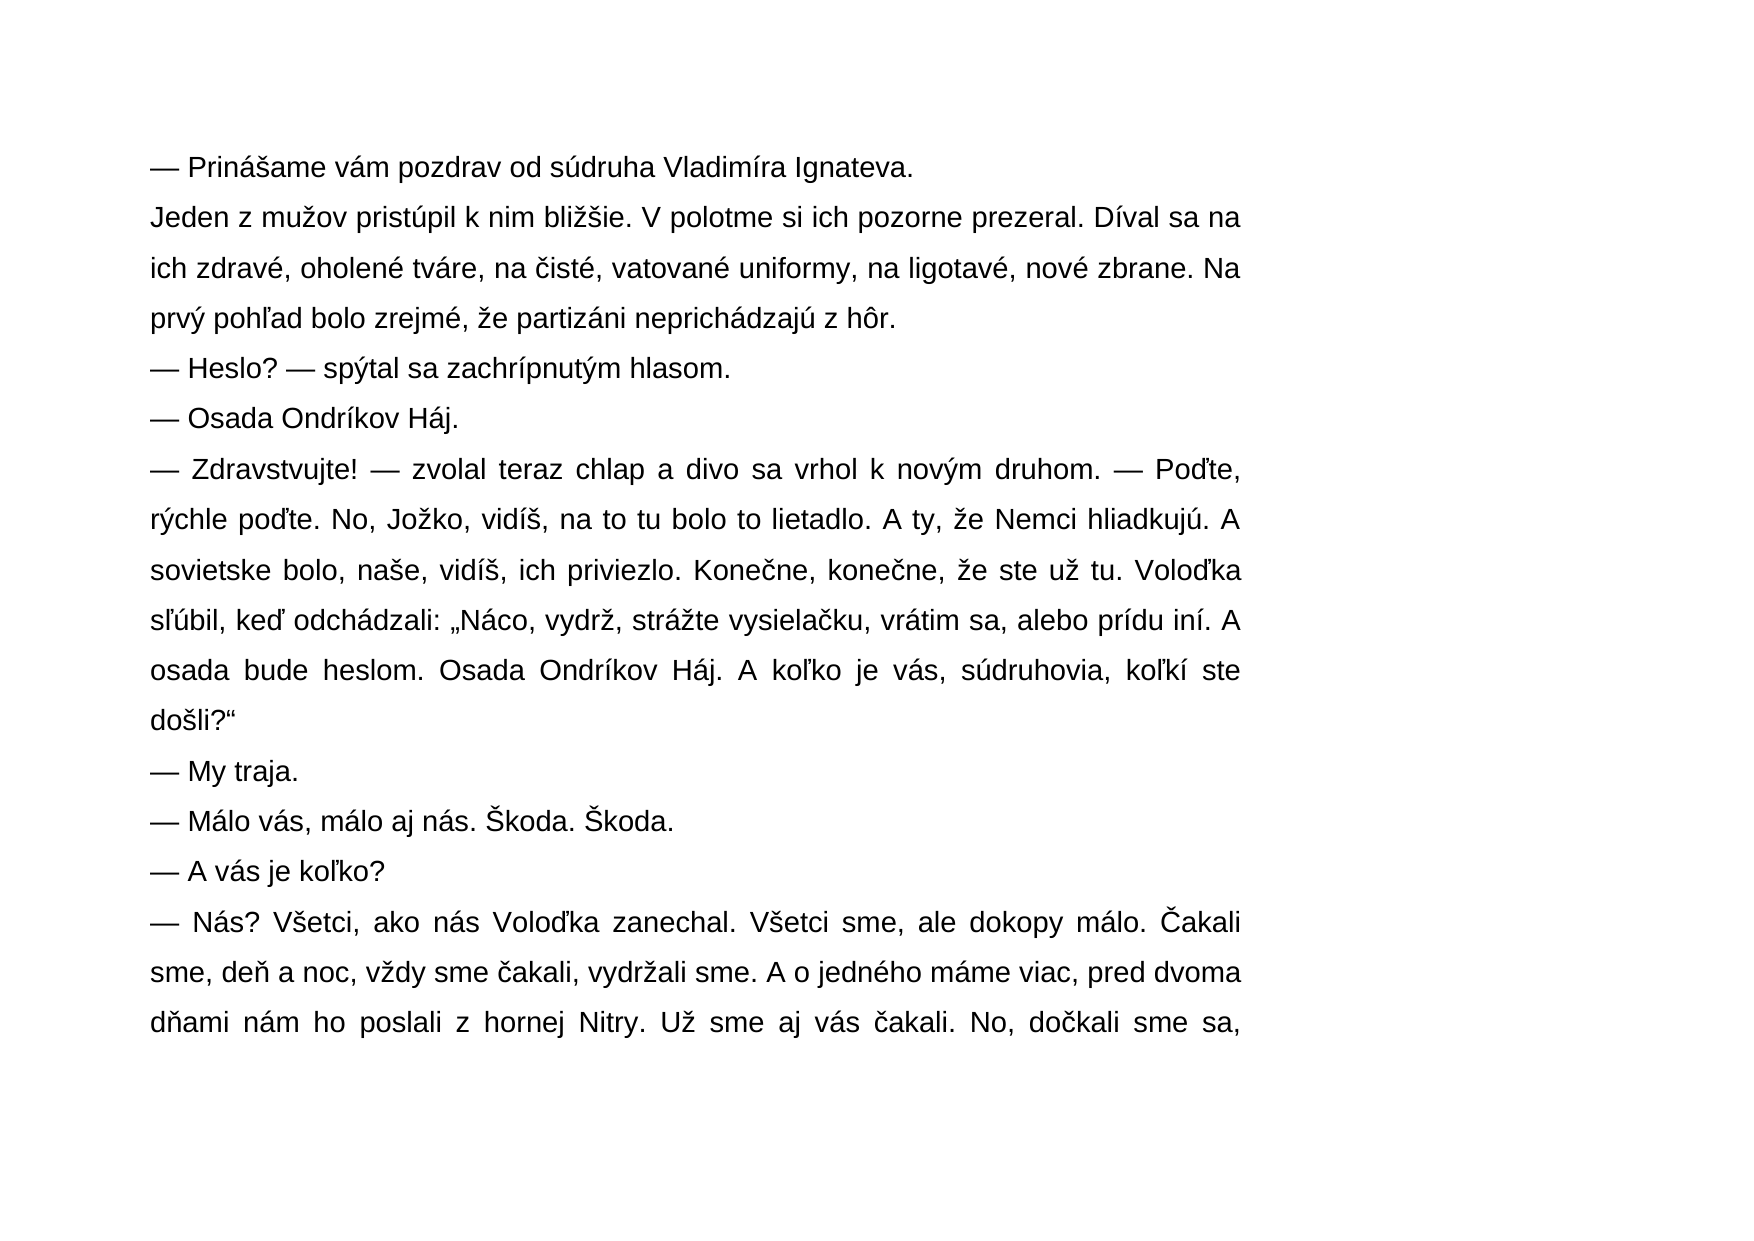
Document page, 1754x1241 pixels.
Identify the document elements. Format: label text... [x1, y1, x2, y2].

text — Prinášame vám pozdrav od súdruha Vladimíra Ignateva. [150, 150, 1243, 183]
text — Heslo? — spýtal sa zachrípnutým hlasom. [150, 351, 1243, 385]
text — Nás? Všetci, ako nás Voloďka zanechal. Všetci sme, ale dokopy málo. Čakali sme, deň a noc, vždy sme čakali, vydržali sme. A o jedného máme viac, pred dvoma dňami nám ho poslali z hornej Nitry. Už sme aj vás čakali. No, dočkali sme sa, [150, 905, 1243, 1039]
text — My traja. [150, 754, 1243, 787]
text — Osada Ondríkov Háj. [150, 402, 1243, 435]
text — Málo vás, málo aj nás. Škoda. Škoda. [150, 804, 1243, 838]
text — A vás je koľko? [150, 854, 1243, 888]
text — Zdravstvujte! — zvolal teraz chlap a divo sa vrhol k novým druhom. — Poďte, rýchle poďte. No, Jožko, vidíš, na to tu bolo to lietadlo. A ty, že Nemci hliadkujú. A sovietske bolo, naše, vidíš, ich priviezlo. Konečne, konečne, že ste už tu. Voloďka sľúbil, keď odchádzali: „Náco, vydrž, strážte vysielačku, vrátim sa, alebo prídu iní. A osada bude heslom. Osada Ondríkov Háj. A koľko je vás, súdruhovia, koľkí ste došli?“ [150, 452, 1243, 737]
text Jeden z mužov pristúpil k nim bližšie. V polotme si ich pozorne prezeral. Díval sa na ich zdravé, oholené tváre, na čisté, vatované uniformy, na ligotavé, nové zbrane. Na prvý pohľad bolo zrejmé, že partizáni neprichádzajú z hôr. [150, 200, 1243, 334]
